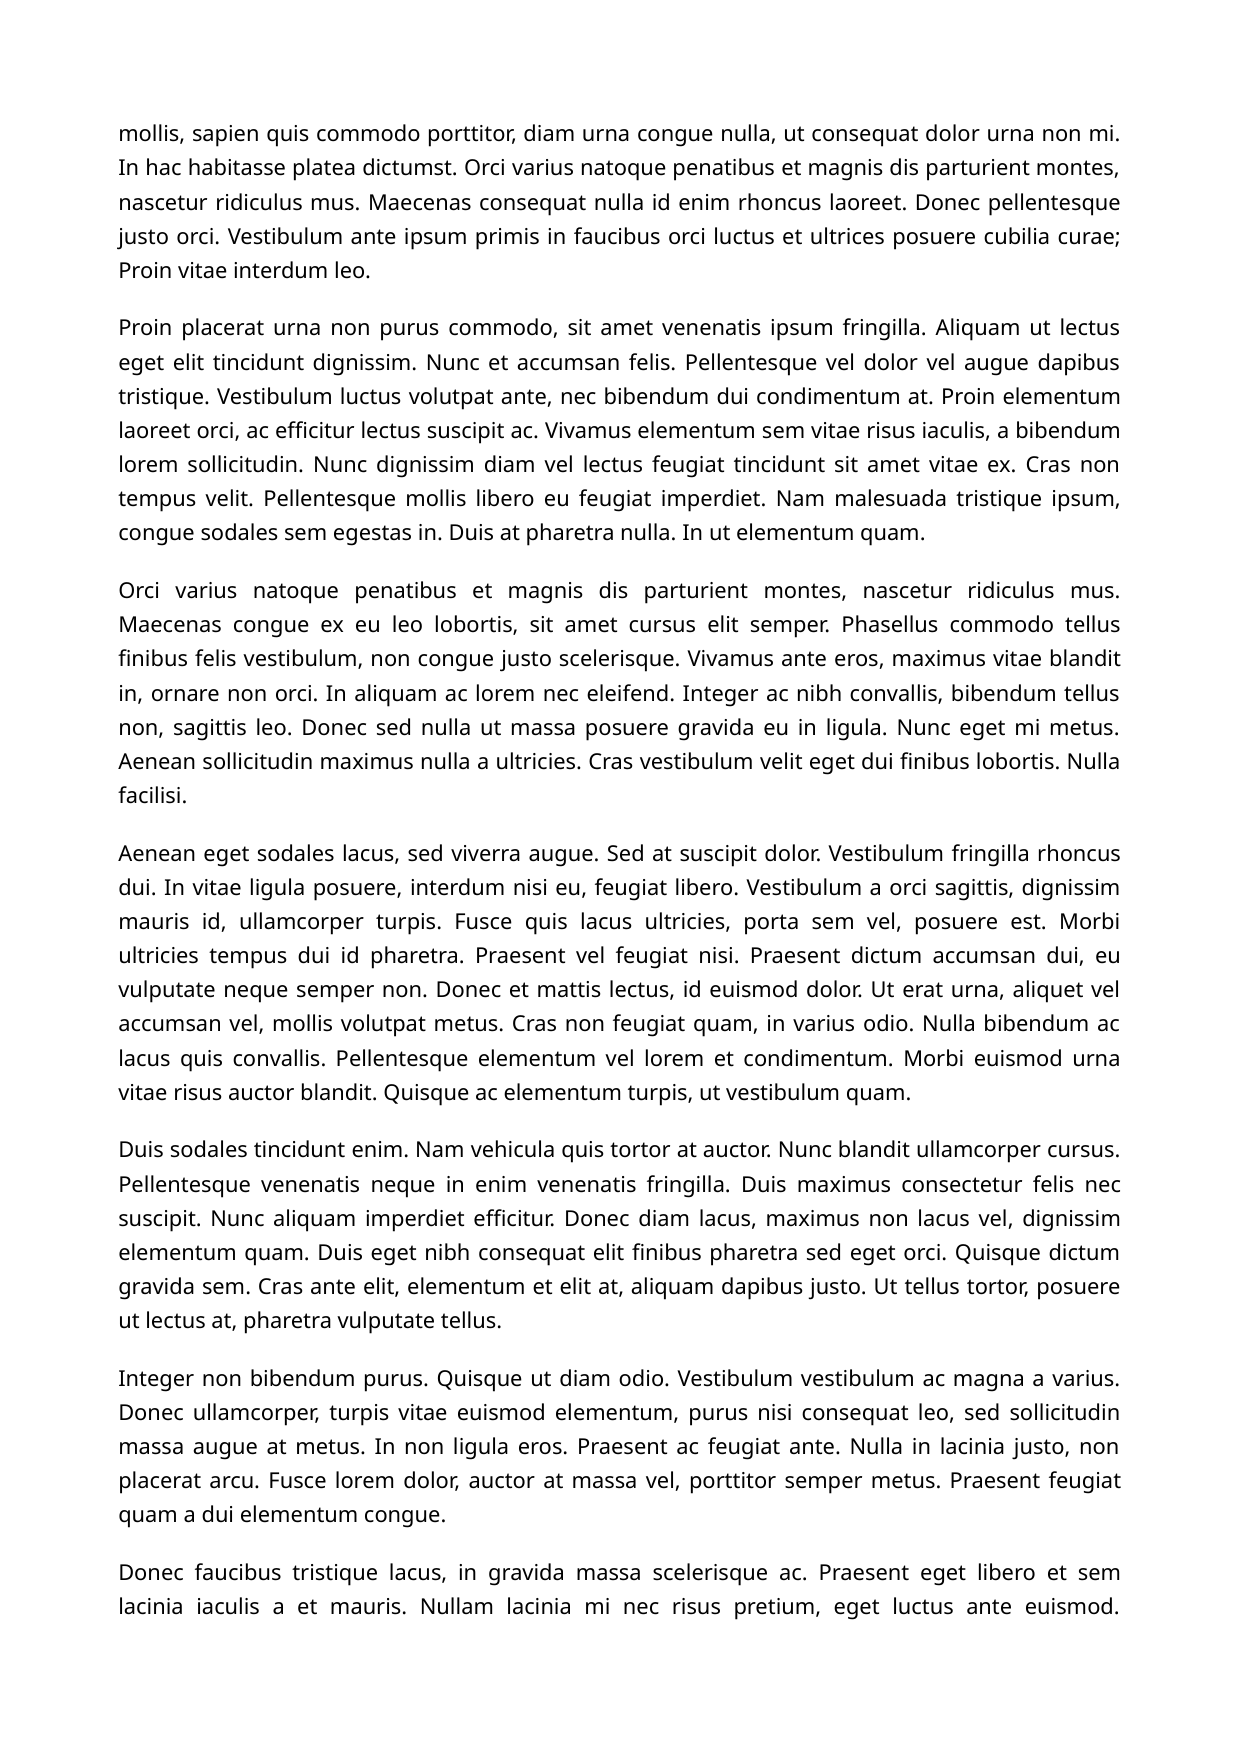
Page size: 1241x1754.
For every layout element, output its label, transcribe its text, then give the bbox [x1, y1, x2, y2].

text Donec faucibus tristique lacus, in gravida massa scelerisque ac. Praesent eget libero et sem lacinia iaculis a et mauris. Nullam lacinia mi nec risus pretium, eget luctus ante euismod. [118, 1557, 1122, 1621]
text Aenean eget sodales lacus, sed viverra augue. Sed at suscipit dolor. Vestibulum fringilla rhoncus dui. In vitae ligula posuere, interdum nisi eu, feugiat libero. Vestibulum a orci sagittis, dignissim mauris id, ullamcorper turpis. Fusce quis lacus ultricies, porta sem vel, posuere est. Morbi ultricies tempus dui id pharetra. Praesent vel feugiat nisi. Praesent dictum accumsan dui, eu vulputate neque semper non. Donec et mattis lectus, id euismod dolor. Ut erat urna, aliquet vel accumsan vel, mollis volutpat metus. Cras non feugiat quam, in varius odio. Nulla bibendum ac lacus quis convallis. Pellentesque elementum vel lorem et condimentum. Morbi euismod urna vitae risus auctor blandit. Quisque ac elementum turpis, ut vestibulum quam. [118, 838, 1122, 1107]
text Orci varius natoque penatibus et magnis dis parturient montes, nascetur ridiculus mus. Maecenas congue ex eu leo lobortis, sit amet cursus elit semper. Phasellus commodo tellus finibus felis vestibulum, non congue justo scelerisque. Vivamus ante eros, maximus vitae blandit in, ornare non orci. In aliquam ac lorem nec eleifend. Integer ac nibh convallis, bibendum tellus non, sagittis leo. Donec sed nulla ut massa posuere gravida eu in ligula. Nunc eget mi metus. Aenean sollicitudin maximus nulla a ultricies. Cras vestibulum velit eget dui finibus lobortis. Nulla facilisi. [118, 575, 1122, 810]
text Proin placerat urna non purus commodo, sit amet venenatis ipsum fringilla. Aliquam ut lectus eget elit tincidunt dignissim. Nunc et accumsan felis. Pellentesque vel dolor vel augue dapibus tristique. Vestibulum luctus volutpat ante, nec bibendum dui condimentum at. Proin elementum laoreet orci, ac efficitur lectus suscipit ac. Vivamus elementum sem vitae risus iaculis, a bibendum lorem sollicitudin. Nunc dignissim diam vel lectus feugiat tincidunt sit amet vitae ex. Cras non tempus velit. Pellentesque mollis libero eu feugiat imperdiet. Nam malesuada tristique ipsum, congue sodales sem egestas in. Duis at pharetra nulla. In ut elementum quam. [118, 312, 1122, 547]
text Duis sodales tincidunt enim. Nam vehicula quis tortor at auctor. Nunc blandit ullamcorper cursus. Pellentesque venenatis neque in enim venenatis fringilla. Duis maximus consectetur felis nec suscipit. Nunc aliquam imperdiet efficitur. Donec diam lacus, maximus non lacus vel, dignissim elementum quam. Duis eget nibh consequat elit finibus pharetra sed eget orci. Quisque dictum gravida sem. Cras ante elit, elementum et elit at, aliquam dapibus justo. Ut tellus tortor, posuere ut lectus at, pharetra vulputate tellus. [118, 1134, 1122, 1335]
text mollis, sapien quis commodo porttitor, diam urna congue nulla, ut consequat dolor urna non mi. In hac habitasse platea dictumst. Orci varius natoque penatibus et magnis dis parturient montes, nascetur ridiculus mus. Maecenas consequat nulla id enim rhoncus laoreet. Donec pellentesque justo orci. Vestibulum ante ipsum primis in faucibus orci luctus et ultrices posuere cubilia curae; Proin vitae interdum leo. [118, 118, 1122, 284]
text Integer non bibendum purus. Quisque ut diam odio. Vestibulum vestibulum ac magna a varius. Donec ullamcorper, turpis vitae euismod elementum, purus nisi consequat leo, sed sollicitudin massa augue at metus. In non ligula eros. Praesent ac feugiat ante. Nulla in lacinia justo, non placerat arcu. Fusce lorem dolor, auctor at massa vel, porttitor semper metus. Praesent feugiat quam a dui elementum congue. [118, 1363, 1122, 1529]
